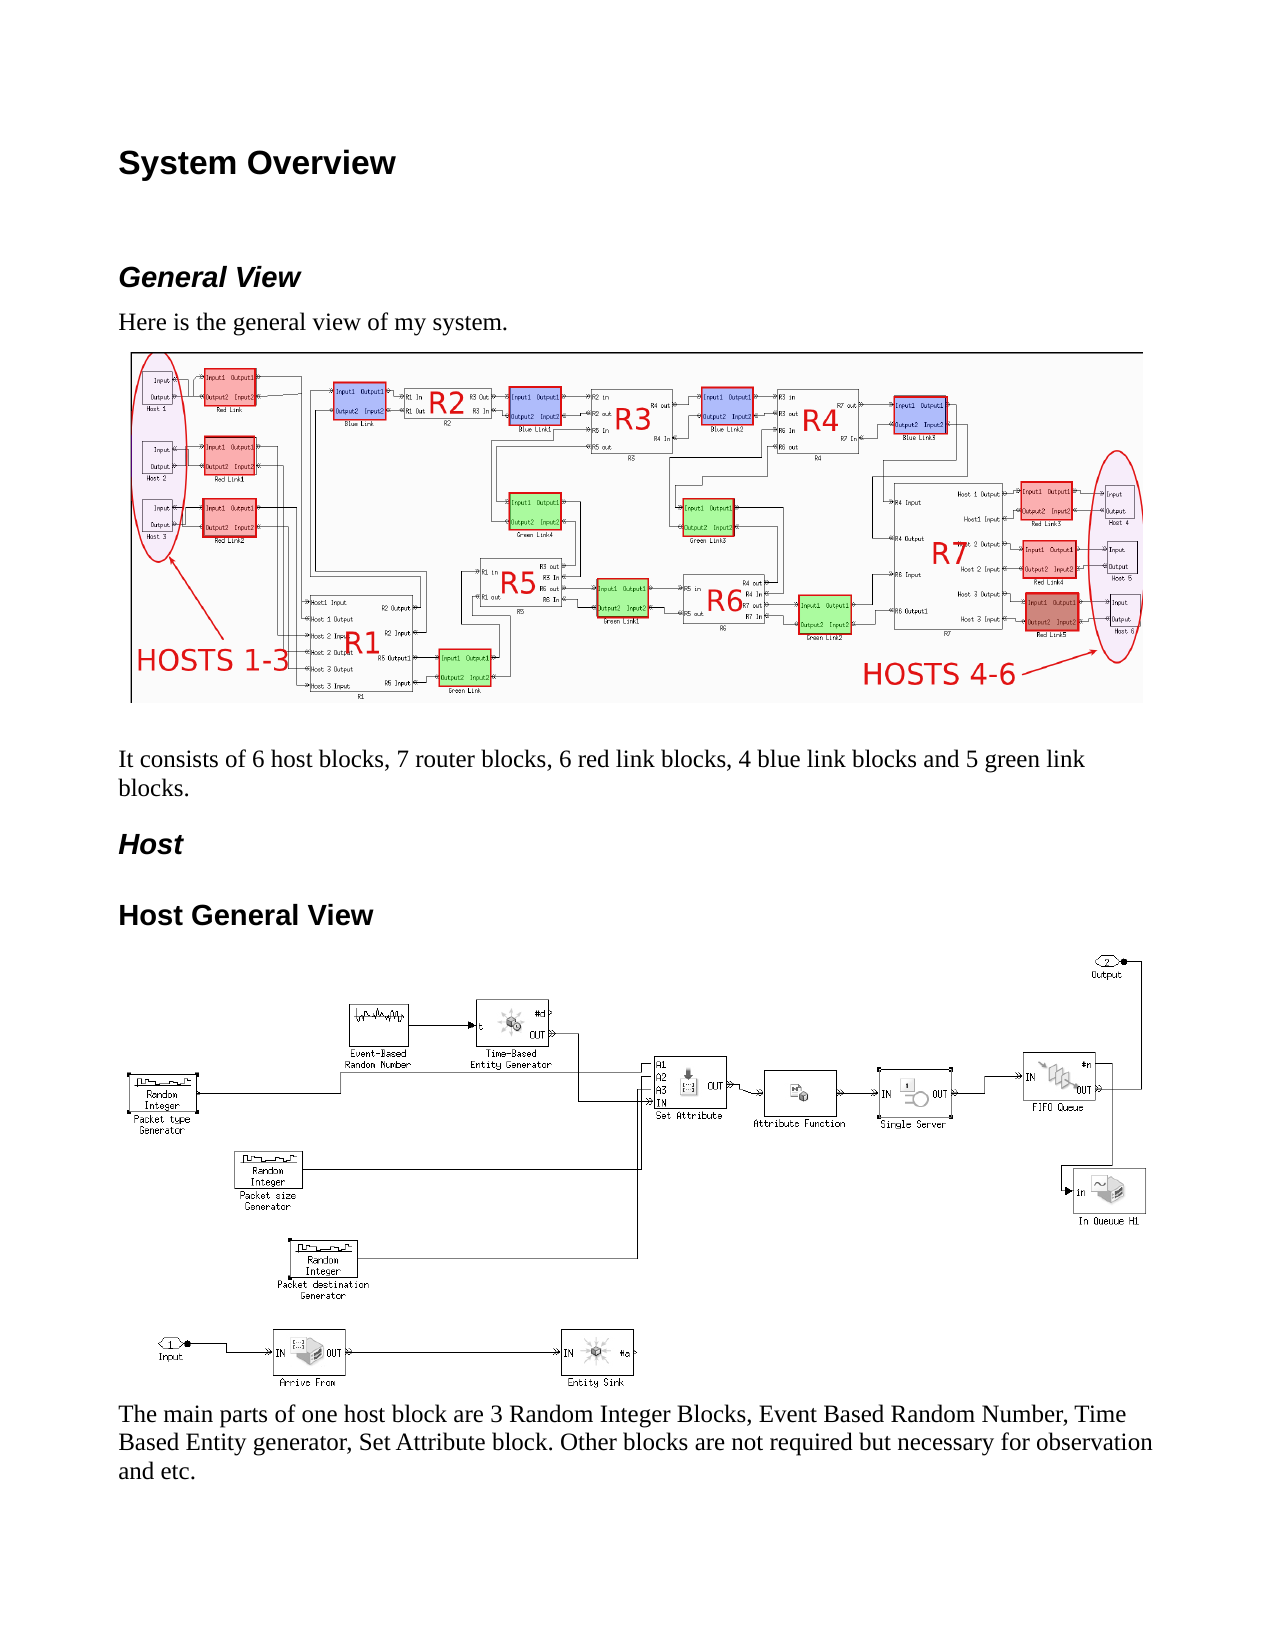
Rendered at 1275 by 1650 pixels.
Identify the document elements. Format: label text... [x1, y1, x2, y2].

picture [130, 352, 1143, 703]
text It consists of 6 host blocks, 7 router blocks, 6 red link blocks, 4 blue link blocks and 5 green link blocks. [118, 744, 1157, 802]
subtitle Host [118, 827, 1157, 860]
picture [118, 943, 1157, 1399]
text The main parts of one host block are 3 Random Integer Blocks, Event Based Random Number, Time Based Entity generator, Set Attribute block. Other blocks are not required but necessary for observation and etc. [118, 1399, 1157, 1485]
subtitle General View [118, 261, 1157, 294]
subtitle System Overview [118, 143, 1157, 182]
text Here is the general view of my system. [118, 307, 1157, 335]
subtitle Host General View [118, 898, 1157, 931]
